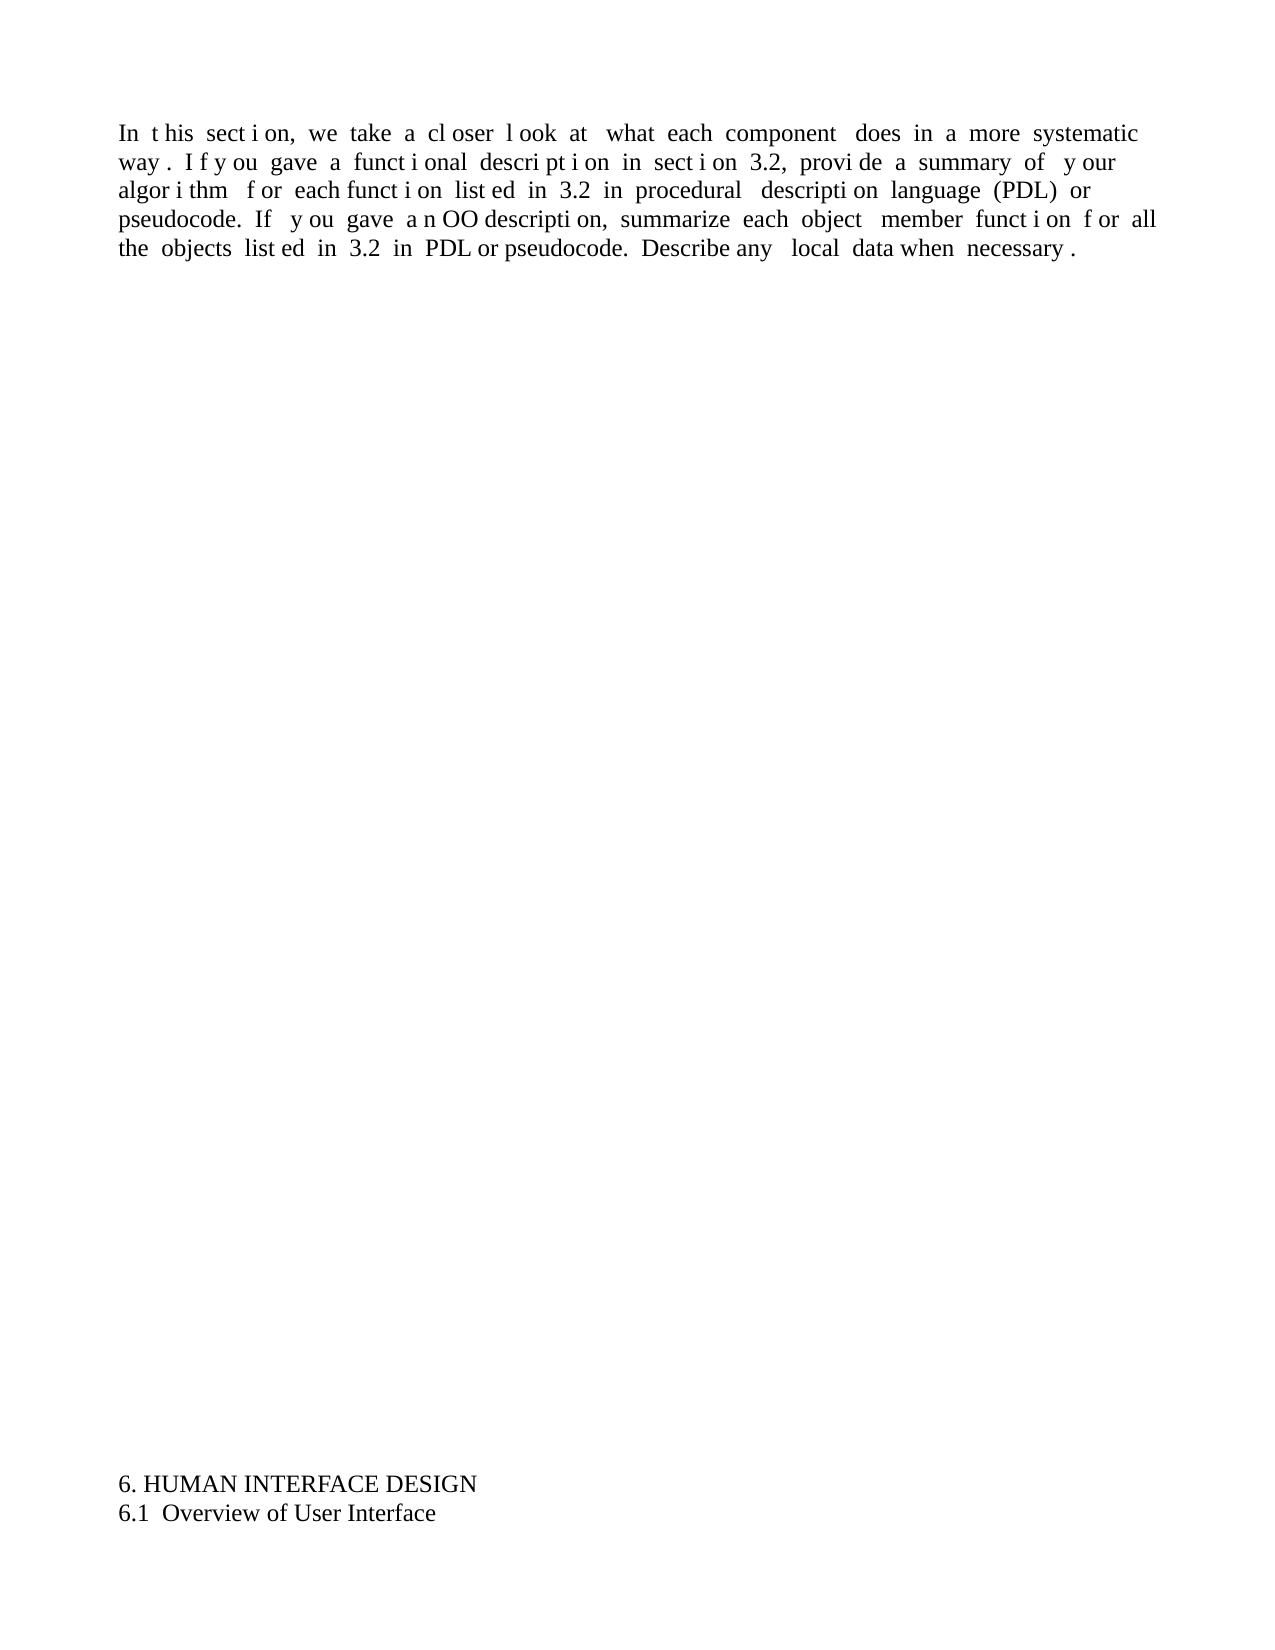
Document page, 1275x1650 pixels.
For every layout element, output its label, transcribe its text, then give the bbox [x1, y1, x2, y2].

text 6.1 Overview of User Interface [118, 1498, 1157, 1527]
text 6. HUMAN INTERFACE DESIGN [118, 1469, 1157, 1498]
text In t his sect i on, we take a cl oser l ook at what each component does in a more systematic way . I f y ou gave a funct i onal descri pt i on in sect i on 3.2, provi de a summary of y our algor i thm f or each funct i on list ed in 3.2 in procedural descripti on language (PDL) or pseudocode. If y ou gave a n OO descripti on, summarize each object member funct i on f or all the objects list ed in 3.2 in PDL or pseudocode. Describe any local data when necessary . [118, 118, 1157, 262]
